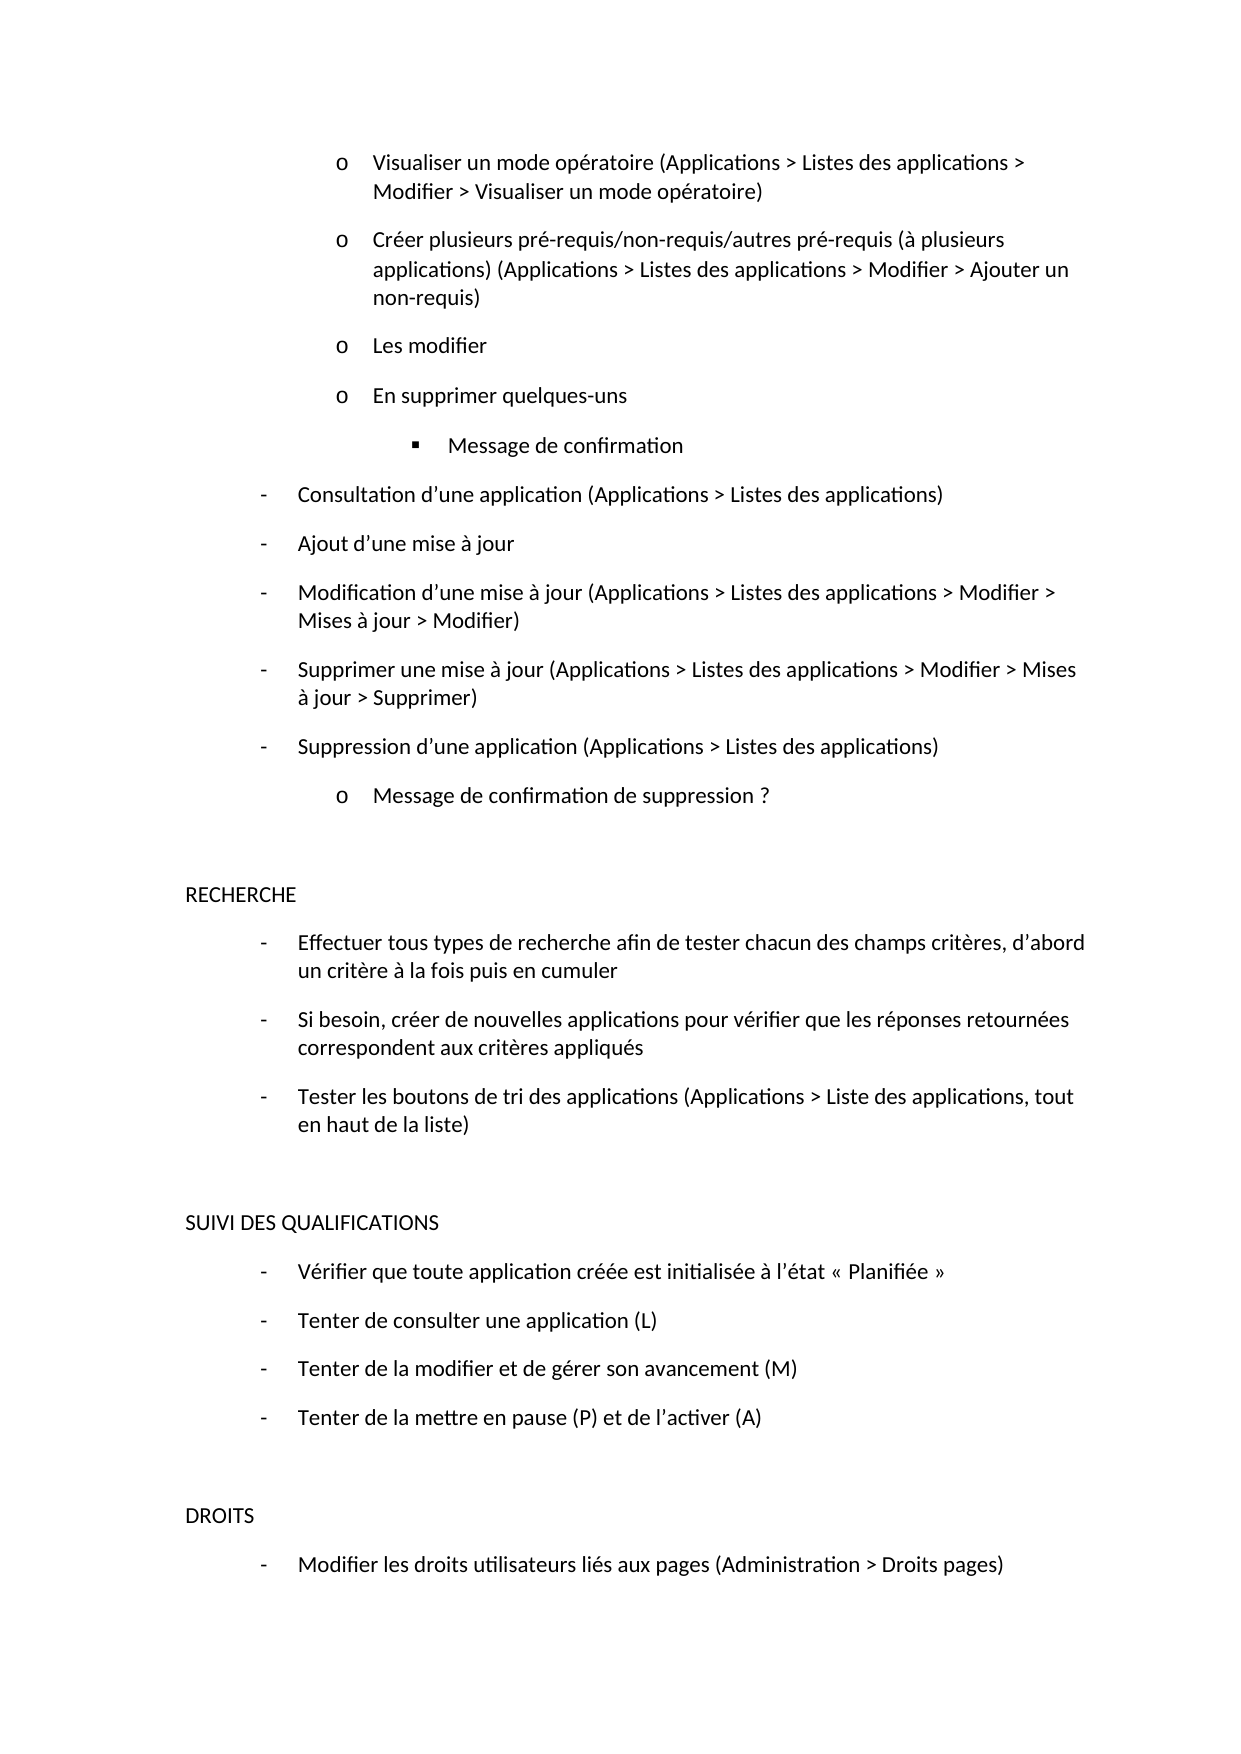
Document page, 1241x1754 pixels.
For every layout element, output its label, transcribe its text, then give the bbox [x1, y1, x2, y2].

list Visualiser un mode opératoire (Applications > Listes des applications > Modifier > Visualiser un mode opératoire) [335, 148, 1093, 205]
list Les modifier [335, 332, 1093, 361]
list DROITS [185, 1501, 1093, 1529]
text SUIVI DES QUALIFICATIONS [185, 1208, 1093, 1236]
list Créer plusieurs pré-requis/non-requis/autres pré-requis (à plusieurs applications) (Applications > Listes des applications > Modifier > Ajouter un non-requis) [335, 226, 1093, 311]
list En supprimer quelques-uns [335, 382, 1093, 411]
list Si besoin, créer de nouvelles applications pour vérifier que les réponses retournées correspondent aux critères appliqués [260, 1005, 1093, 1061]
list Suppression d’une application (Applications > Listes des applications) [260, 732, 1093, 760]
list Tenter de consulter une application (L) [260, 1306, 1093, 1334]
list Effectuer tous types de recherche afin de tester chacun des champs critères, d’abord un critère à la fois puis en cumuler [260, 928, 1093, 984]
list Supprimer une mise à jour (Applications > Listes des applications > Modifier > Mises à jour > Supprimer) [260, 655, 1093, 711]
list Message de confirmation [410, 432, 1093, 460]
list Message de confirmation de suppression ? [335, 781, 1093, 810]
list Tester les boutons de tri des applications (Applications > Liste des applications, tout en haut de la liste) [260, 1082, 1093, 1138]
list Vérifier que toute application créée est initialisée à l’état « Planifiée » [260, 1257, 1093, 1285]
list Modification d’une mise à jour (Applications > Listes des applications > Modifier > Mises à jour > Modifier) [260, 578, 1093, 634]
text RECHERCHE [185, 880, 1093, 908]
list Consultation d’une application (Applications > Listes des applications) [260, 481, 1093, 508]
list Modifier les droits utilisateurs liés aux pages (Administration > Droits pages) [260, 1550, 1093, 1578]
list Ajout d’une mise à jour [260, 529, 1093, 557]
list Tenter de la modifier et de gérer son avancement (M) [260, 1354, 1093, 1383]
list Tenter de la mettre en pause (P) et de l’activer (A) [260, 1403, 1093, 1431]
